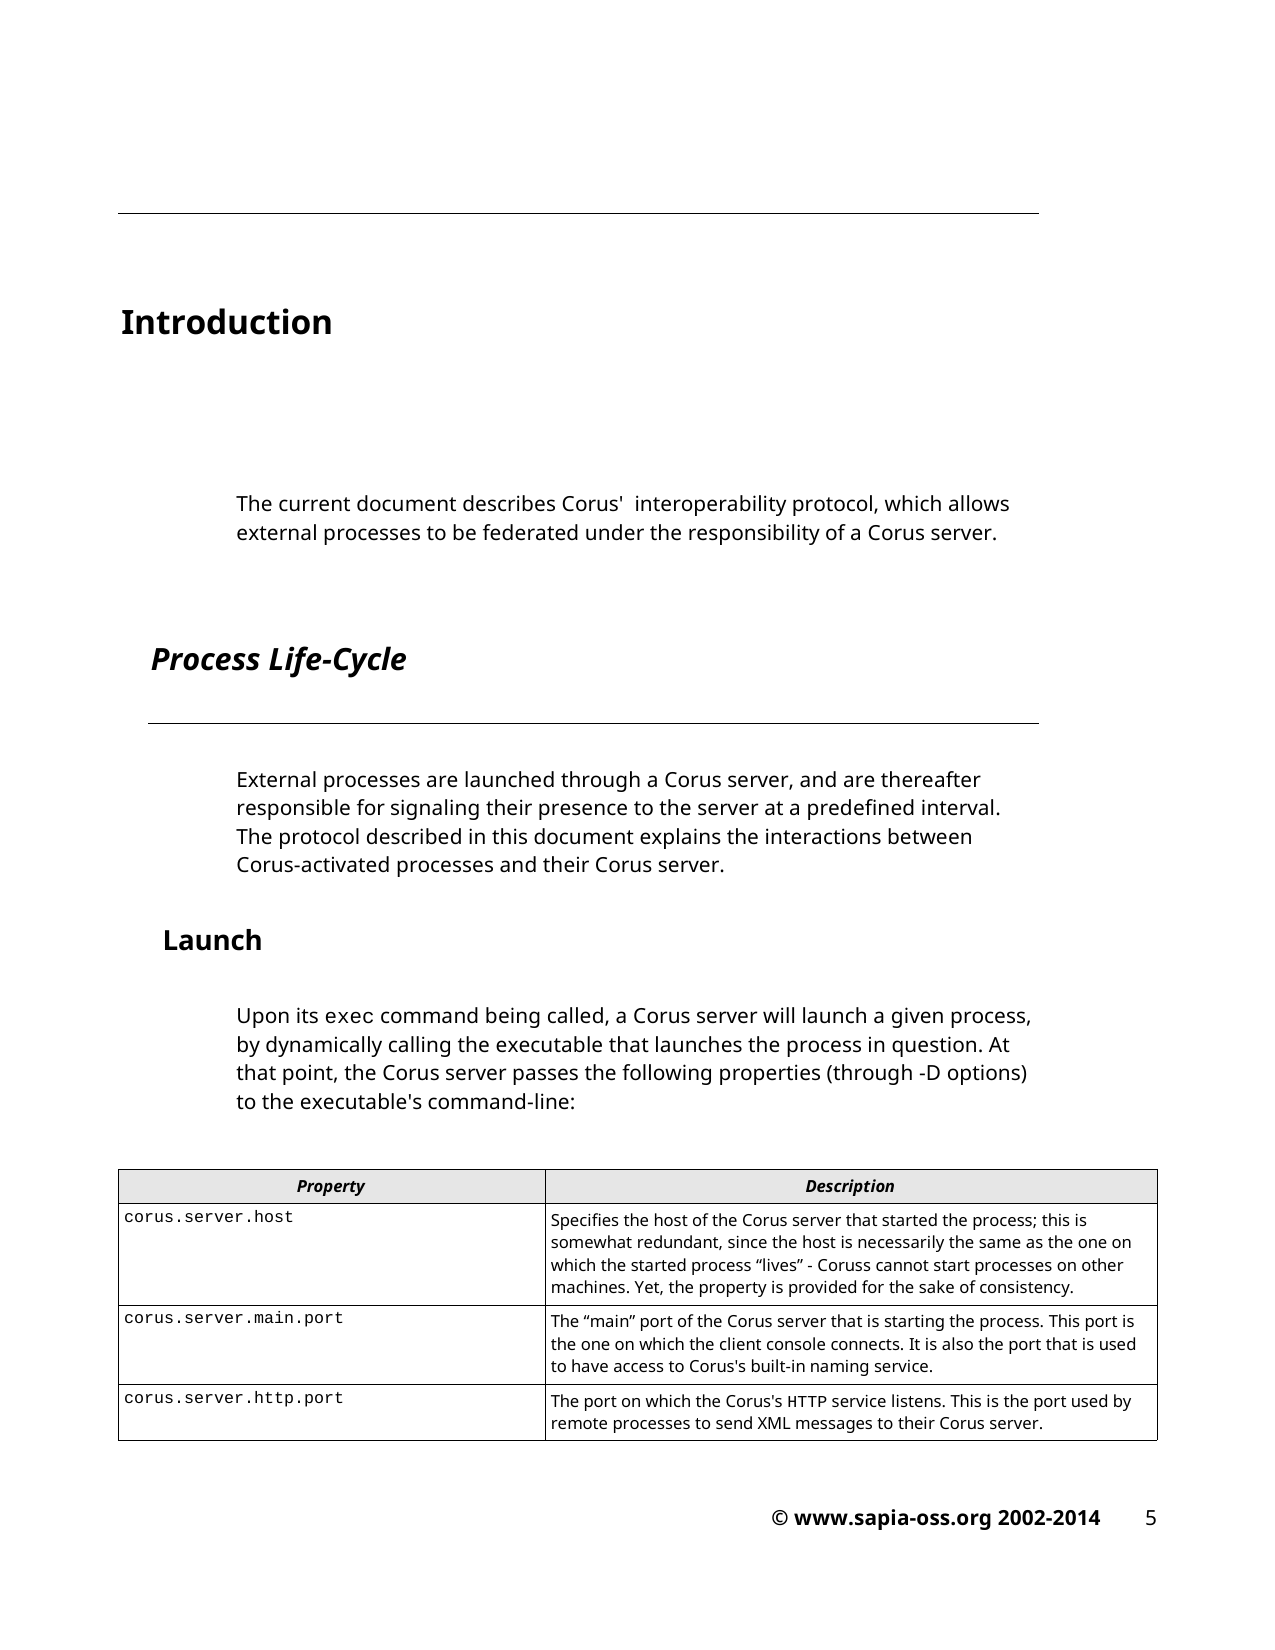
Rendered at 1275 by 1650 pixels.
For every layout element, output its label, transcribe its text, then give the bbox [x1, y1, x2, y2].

subtitle Process Life-Cycle [148, 634, 1039, 723]
subtitle Introduction [118, 214, 1039, 430]
subtitle Launch [162, 921, 1039, 959]
table_cell corus.server.http.port [119, 1385, 545, 1440]
text Upon its exec command being called, a Corus server will launch a given process, by dynamically calling the executable that launches the process in question. At that point, the Corus server passes the following properties (through -D options) to the executable's command-line: [236, 1001, 1039, 1115]
table_cell corus.server.main.port [119, 1306, 545, 1384]
table_header Property [119, 1170, 545, 1203]
table_cell The port on which the Corus's HTTP service listens. This is the port used by remote processes to send XML messages to their Corus server. [546, 1385, 1157, 1440]
text External processes are launched through a Corus server, and are thereafter responsible for signaling their presence to the server at a predefined interval. The protocol described in this document explains the interactions between Corus-activated processes and their Corus server. [236, 765, 1039, 879]
table_cell corus.server.host [119, 1204, 545, 1305]
table_cell The “main” port of the Corus server that is starting the process. This port is the one on which the client console connects. It is also the port that is used to have access to Corus's built-in naming service. [546, 1306, 1157, 1384]
table_cell Specifies the host of the Corus server that started the process; this is somewhat redundant, since the host is necessarily the same as the one on which the started process “lives” - Coruss cannot start processes on other machines. Yet, the property is provided for the sake of consistency. [546, 1204, 1157, 1305]
text The current document describes Corus' interoperability protocol, which allows external processes to be federated under the responsibility of a Corus server. [236, 489, 1039, 546]
table_header Description [546, 1170, 1157, 1203]
